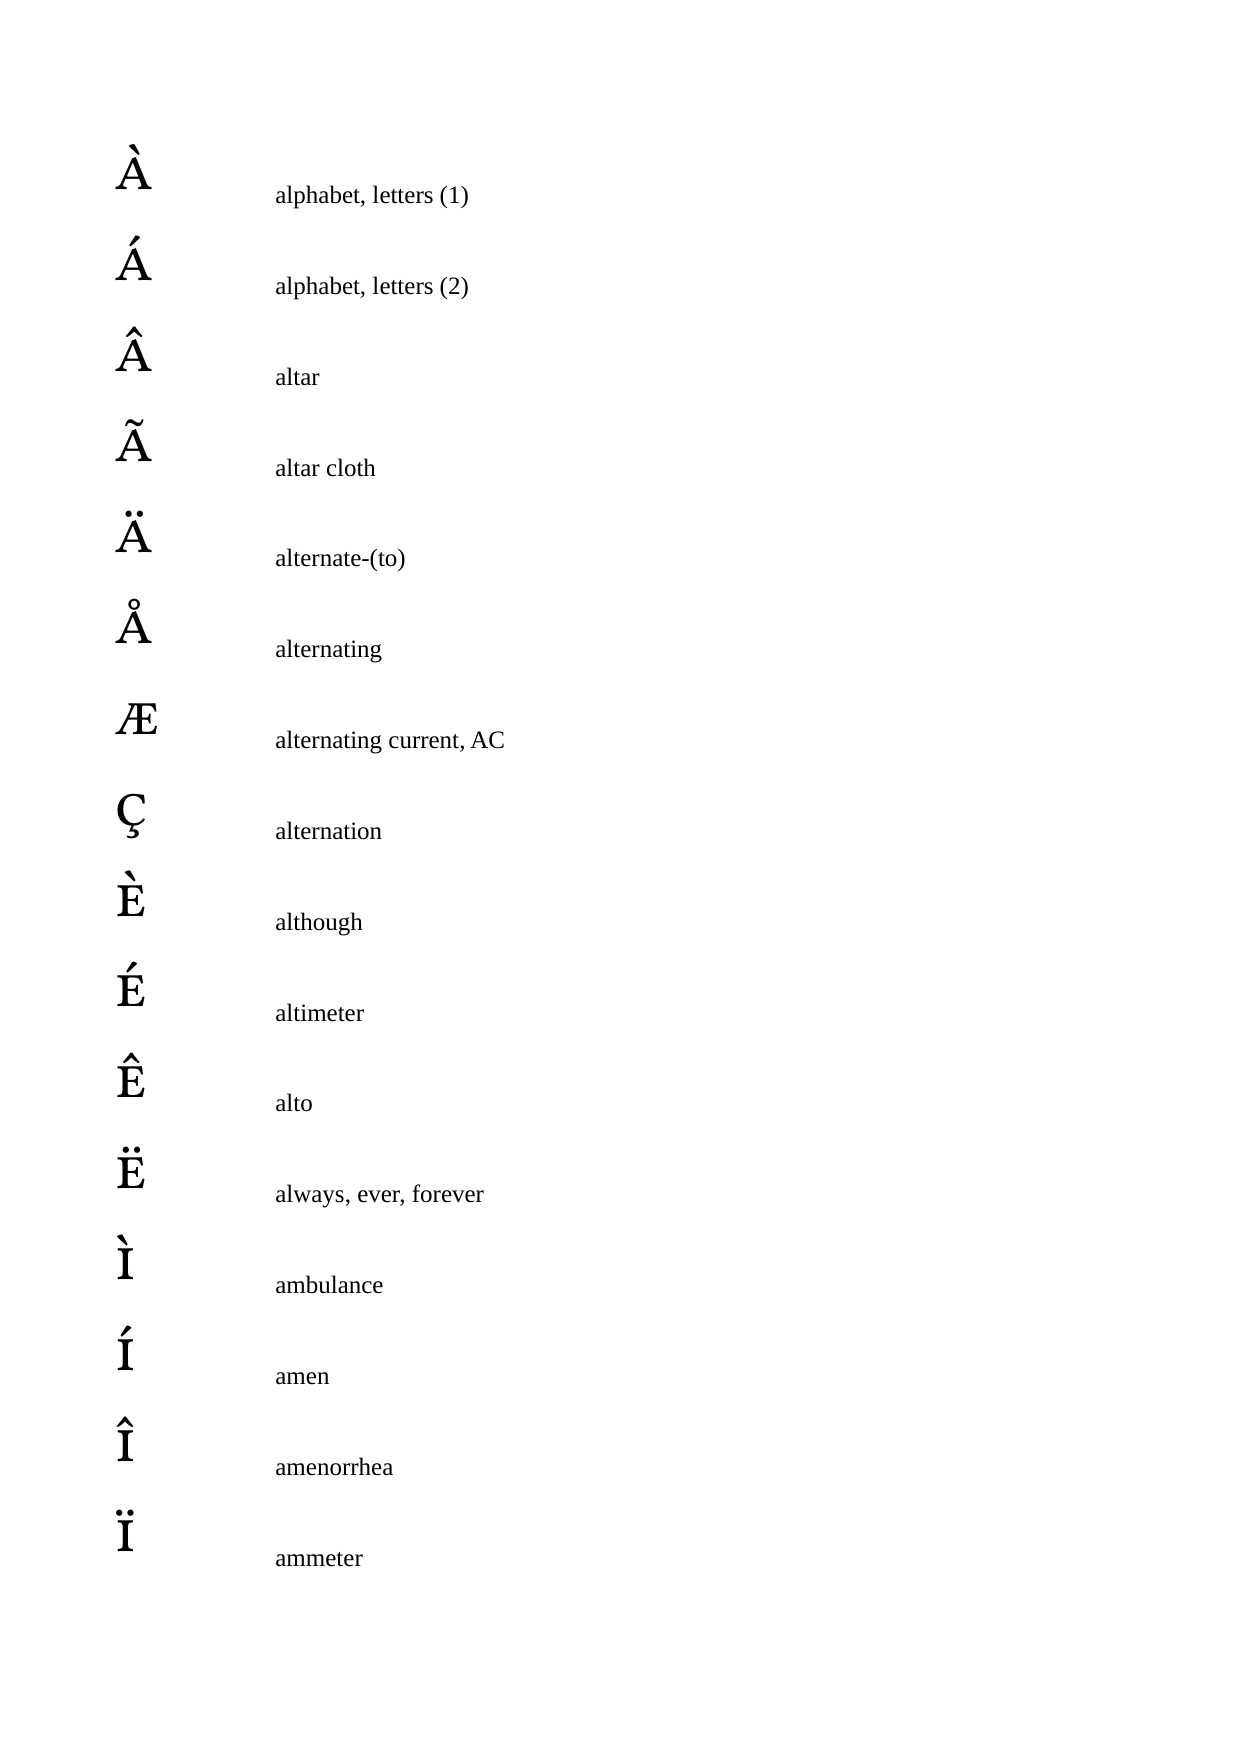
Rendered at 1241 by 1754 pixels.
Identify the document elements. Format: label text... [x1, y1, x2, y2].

table_cell alternating [275, 572, 949, 663]
table_cell always, ever, forever [275, 1117, 949, 1208]
table_cell although [275, 845, 949, 936]
table_cell alternate-(to) [275, 481, 949, 572]
table_cell  [115, 1481, 275, 1571]
table_cell ammeter [275, 1481, 949, 1571]
table_cell alternation [275, 754, 949, 845]
table_cell  [115, 754, 275, 845]
table_cell amen [275, 1299, 949, 1390]
table_cell  [115, 1117, 275, 1208]
table_cell altimeter [275, 936, 949, 1026]
table_cell  [115, 936, 275, 1026]
table_cell  [115, 1299, 275, 1390]
table_cell  [115, 1026, 275, 1117]
table_cell  [115, 845, 275, 936]
table_cell altar cloth [275, 391, 949, 481]
table_cell amenorrhea [275, 1390, 949, 1481]
table_cell alphabet, letters (2) [275, 209, 949, 300]
table_cell alternating current, AC [275, 663, 949, 754]
table_cell  [115, 209, 275, 300]
table_cell  [115, 572, 275, 663]
table_cell  [115, 1208, 275, 1299]
table_cell  [115, 118, 275, 209]
table_cell altar [275, 300, 949, 391]
table_cell ambulance [275, 1208, 949, 1299]
table_cell  [115, 300, 275, 391]
table_cell  [115, 1390, 275, 1481]
table_cell alto [275, 1026, 949, 1117]
table_cell alphabet, letters (1) [275, 118, 949, 209]
table_cell  [115, 391, 275, 481]
table_cell  [115, 481, 275, 572]
table_cell  [115, 663, 275, 754]
